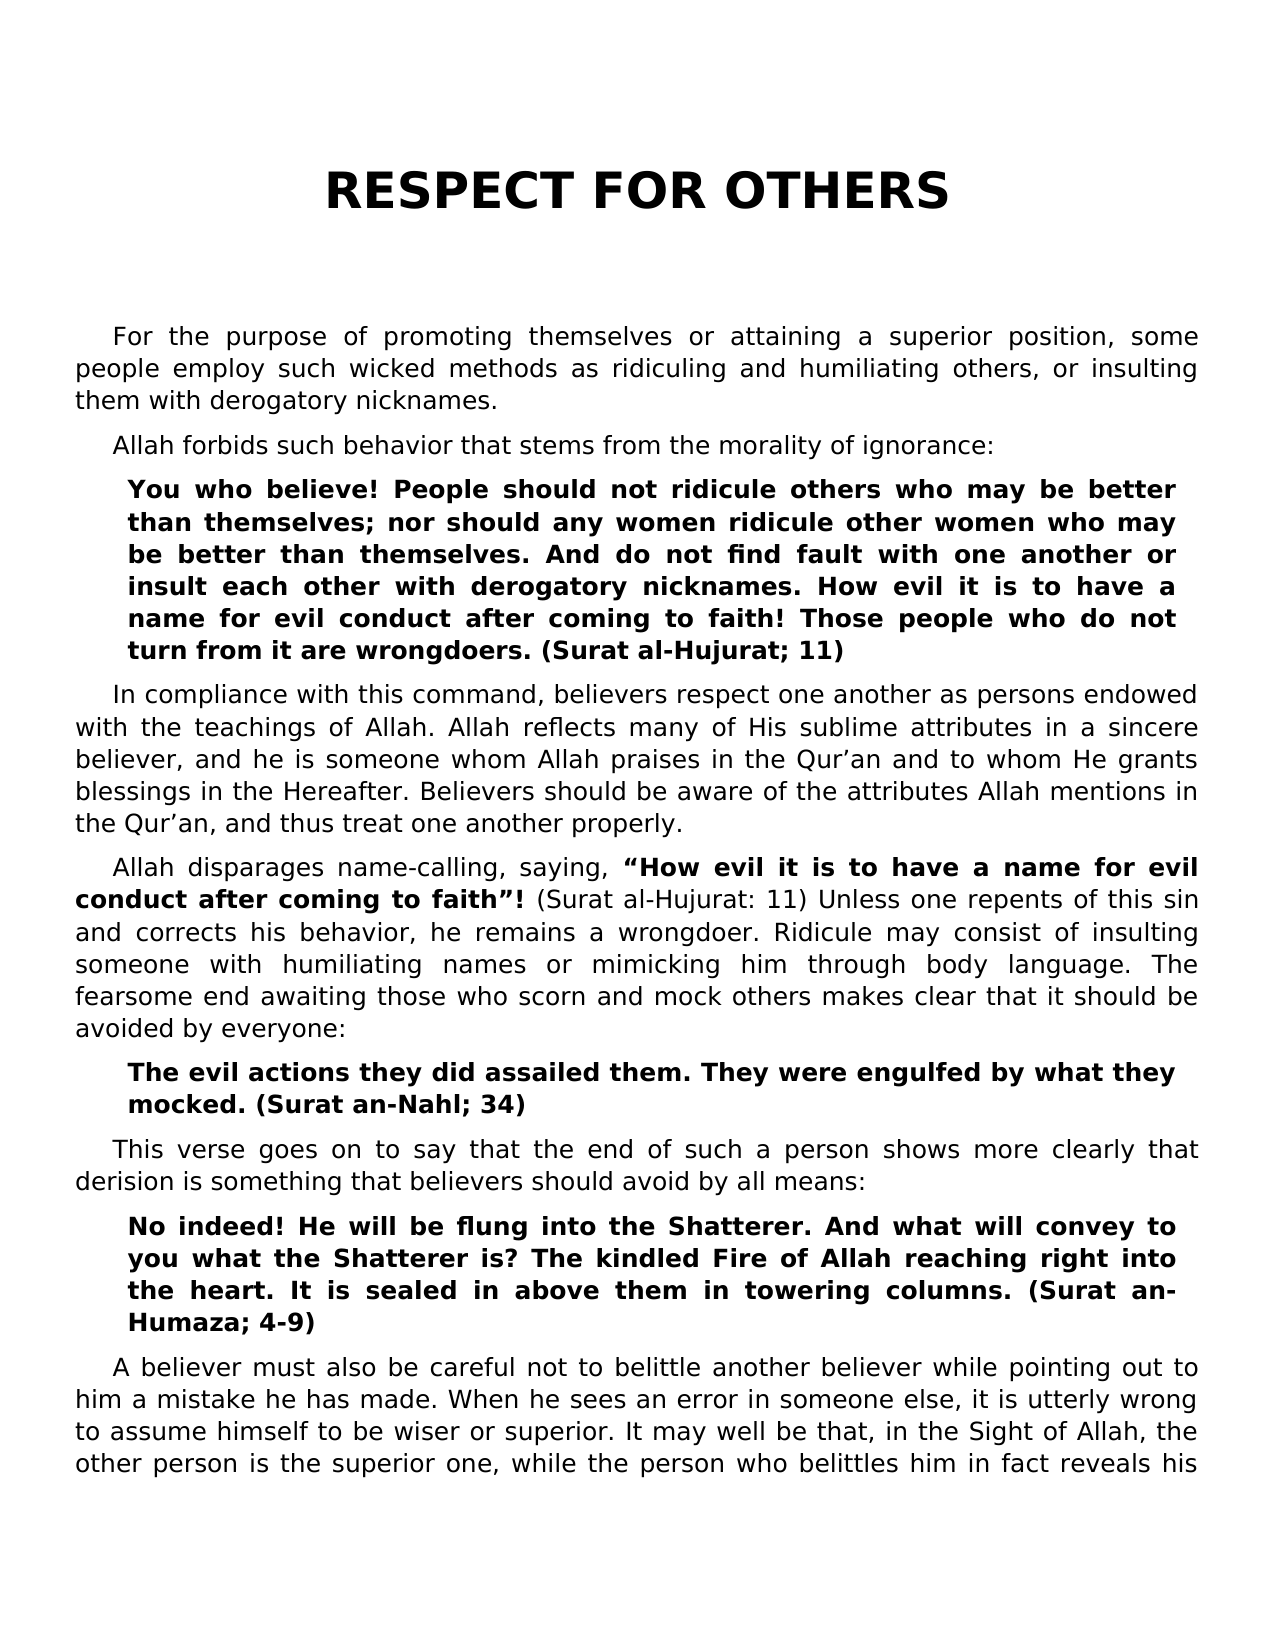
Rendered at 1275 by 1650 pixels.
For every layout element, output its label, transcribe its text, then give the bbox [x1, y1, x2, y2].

text Allah disparages name-calling, saying, “How evil it is to have a name for evil conduct after coming to faith”! (Surat al-Hujurat: 11) Unless one repents of this sin and corrects his behavior, he remains a wrongdoer. Ridicule may consist of insulting someone with humiliating names or mimicking him through body language. The fearsome end awaiting those who scorn and mock others makes clear that it should be avoided by everyone: [75, 854, 1200, 1043]
text The evil actions they did assailed them. They were engulfed by what they mocked. (Surat an-Nahl; 34) [127, 1059, 1177, 1120]
text In compliance with this command, believers respect one another as persons endowed with the teachings of Allah. Allah reflects many of His sublime attributes in a sincere believer, and he is someone whom Allah praises in the Qur’an and to whom He grants blessings in the Hereafter. Believers should be aware of the attributes Allah mentions in the Qur’an, and thus treat one another properly. [75, 681, 1200, 838]
text This verse goes on to say that the end of such a person shows more clearly that derision is something that believers should avoid by all means: [75, 1135, 1200, 1197]
text For the purpose of promoting themselves or attaining a superior position, some people employ such wicked methods as ridiculing and humiliating others, or insulting them with derogatory nicknames. [75, 322, 1200, 416]
text A believer must also be careful not to belittle another believer while pointing out to him a mistake he has made. When he sees an error in someone else, it is utterly wrong to assume himself to be wiser or superior. It may well be that, in the Sight of Allah, the other person is the superior one, while the person who belittles him in fact reveals his [75, 1353, 1200, 1478]
text No indeed! He will be flung into the Shatterer. And what will convey to you what the Shatterer is? The kindled Fire of Allah reaching right into the heart. It is sealed in above them in towering columns. (Surat an-Humaza; 4-9) [127, 1212, 1177, 1337]
subtitle RESPECT FOR OTHERS [75, 162, 1200, 221]
text Allah forbids such behavior that stems from the morality of ignorance: [75, 431, 1200, 460]
text You who believe! People should not ridicule others who may be better than themselves; nor should any women ridicule other women who may be better than themselves. And do not find fault with one another or insult each other with derogatory nicknames. How evil it is to have a name for evil conduct after coming to faith! Those people who do not turn from it are wrongdoers. (Surat al-Hujurat; 11) [127, 476, 1177, 665]
